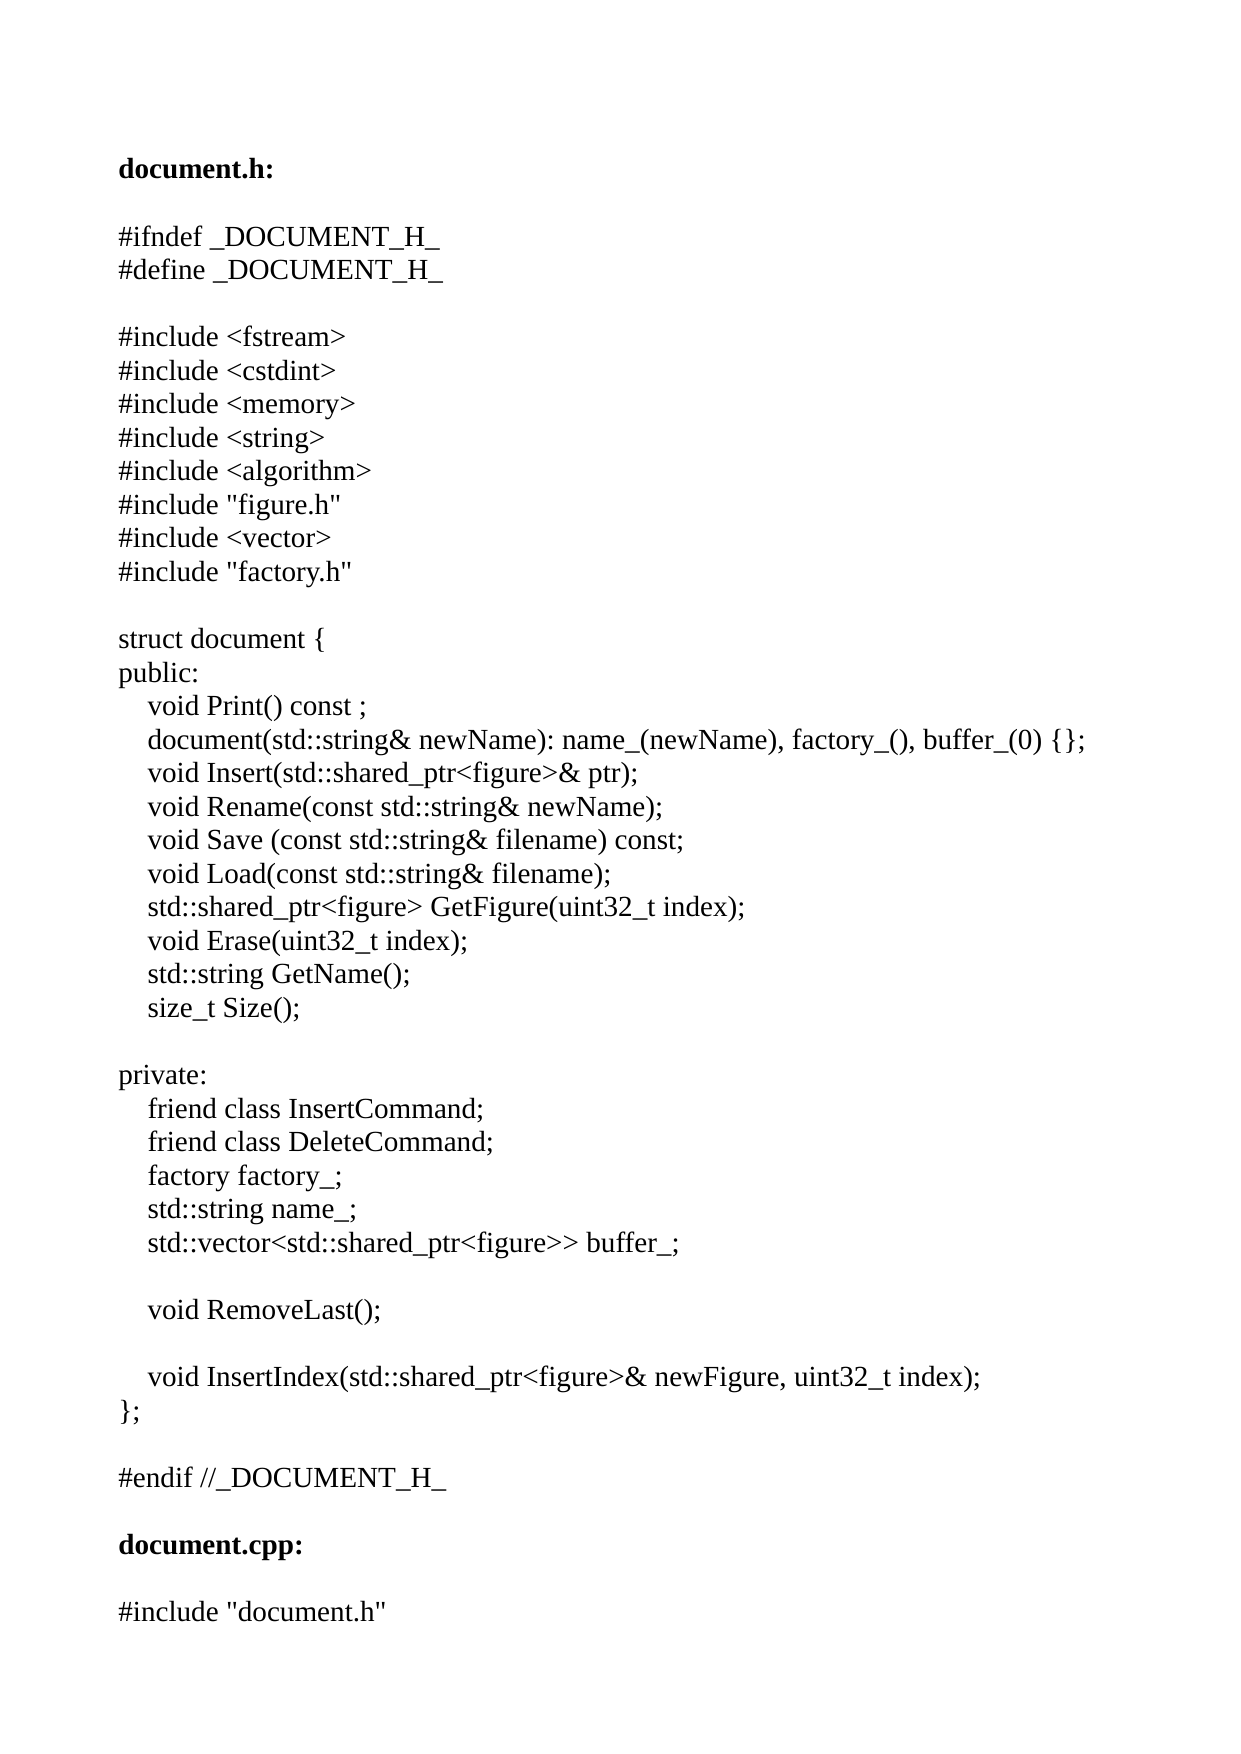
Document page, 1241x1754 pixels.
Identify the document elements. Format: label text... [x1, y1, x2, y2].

text private: [118, 1057, 1122, 1091]
text std::string GetName(); [118, 957, 1122, 990]
text #define _DOCUMENT_H_ [118, 252, 1122, 286]
text #include <string> [118, 420, 1122, 453]
text #include <fstream> [118, 319, 1122, 353]
text void RemoveLast(); [118, 1292, 1122, 1326]
text void Insert(std::shared_ptr<figure>& ptr); [118, 755, 1122, 789]
text std::string name_; [118, 1191, 1122, 1225]
text void InsertIndex(std::shared_ptr<figure>& newFigure, uint32_t index); [118, 1359, 1122, 1393]
text void Print() const ; [118, 688, 1122, 722]
text document.cpp: [118, 1527, 1122, 1560]
text void Erase(uint32_t index); [118, 923, 1122, 957]
text std::vector<std::shared_ptr<figure>> buffer_; [118, 1225, 1122, 1258]
text document(std::string& newName): name_(newName), factory_(), buffer_(0) {}; [118, 722, 1122, 755]
text #include "factory.h" [118, 554, 1122, 588]
text #ifndef _DOCUMENT_H_ [118, 219, 1122, 252]
text void Rename(const std::string& newName); [118, 789, 1122, 822]
text void Load(const std::string& filename); [118, 856, 1122, 889]
text friend class InsertCommand; [118, 1091, 1122, 1124]
text struct document { [118, 621, 1122, 655]
text public: [118, 655, 1122, 688]
text std::shared_ptr<figure> GetFigure(uint32_t index); [118, 889, 1122, 923]
text size_t Size(); [118, 990, 1122, 1024]
text }; [118, 1393, 1122, 1426]
text document.h: [118, 152, 1122, 185]
text #include <memory> [118, 386, 1122, 420]
text friend class DeleteCommand; [118, 1124, 1122, 1158]
text #include "figure.h" [118, 487, 1122, 521]
text #include <algorithm> [118, 453, 1122, 487]
text #include <vector> [118, 521, 1122, 554]
text #include <cstdint> [118, 353, 1122, 386]
text factory factory_; [118, 1158, 1122, 1191]
text #endif //_DOCUMENT_H_ [118, 1460, 1122, 1493]
text void Save (const std::string& filename) const; [118, 822, 1122, 856]
text #include "document.h" [118, 1594, 1122, 1627]
